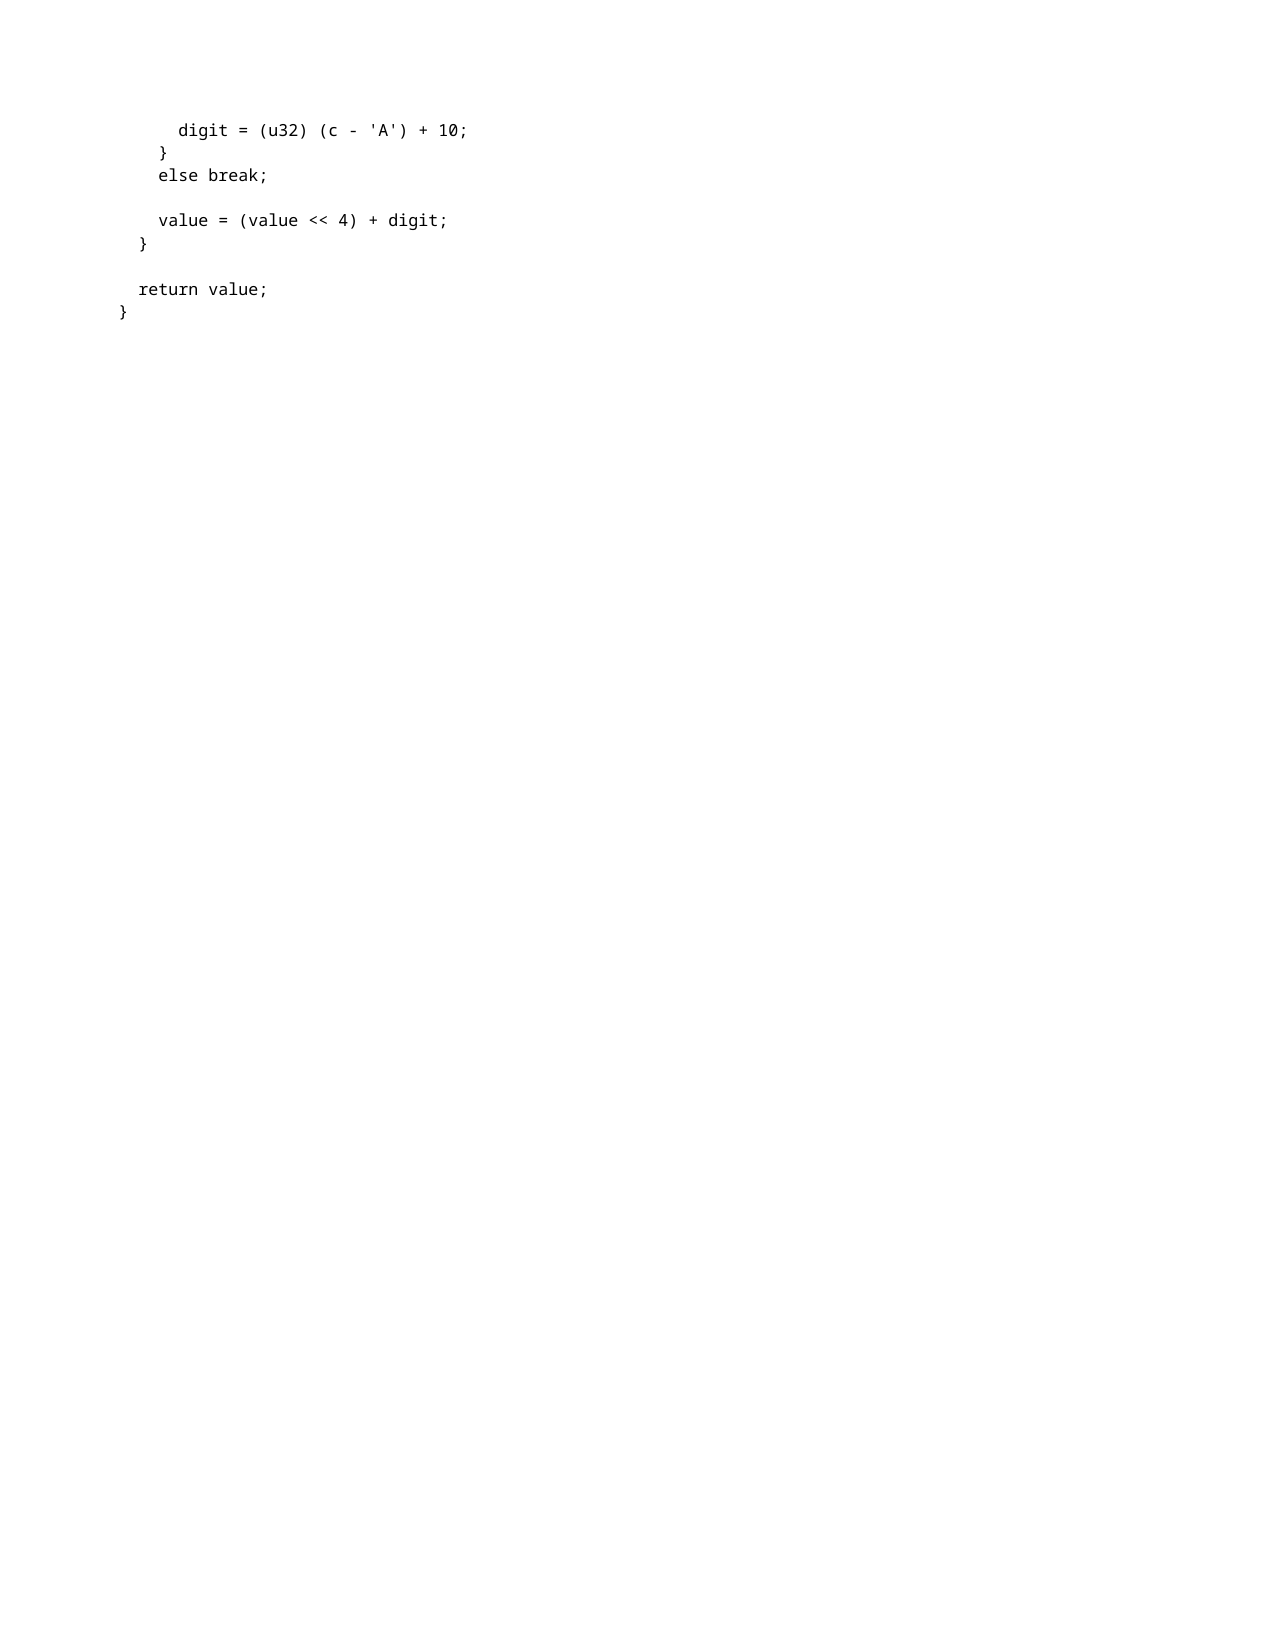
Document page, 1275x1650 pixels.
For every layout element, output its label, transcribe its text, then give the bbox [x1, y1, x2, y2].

text else break; [118, 163, 1157, 186]
text } [118, 300, 1157, 322]
text digit = (u32) (c - 'A') + 10; [118, 118, 1157, 141]
text } [118, 232, 1157, 254]
text } [118, 141, 1157, 163]
text return value; [118, 277, 1157, 300]
text value = (value << 4) + digit; [118, 209, 1157, 232]
